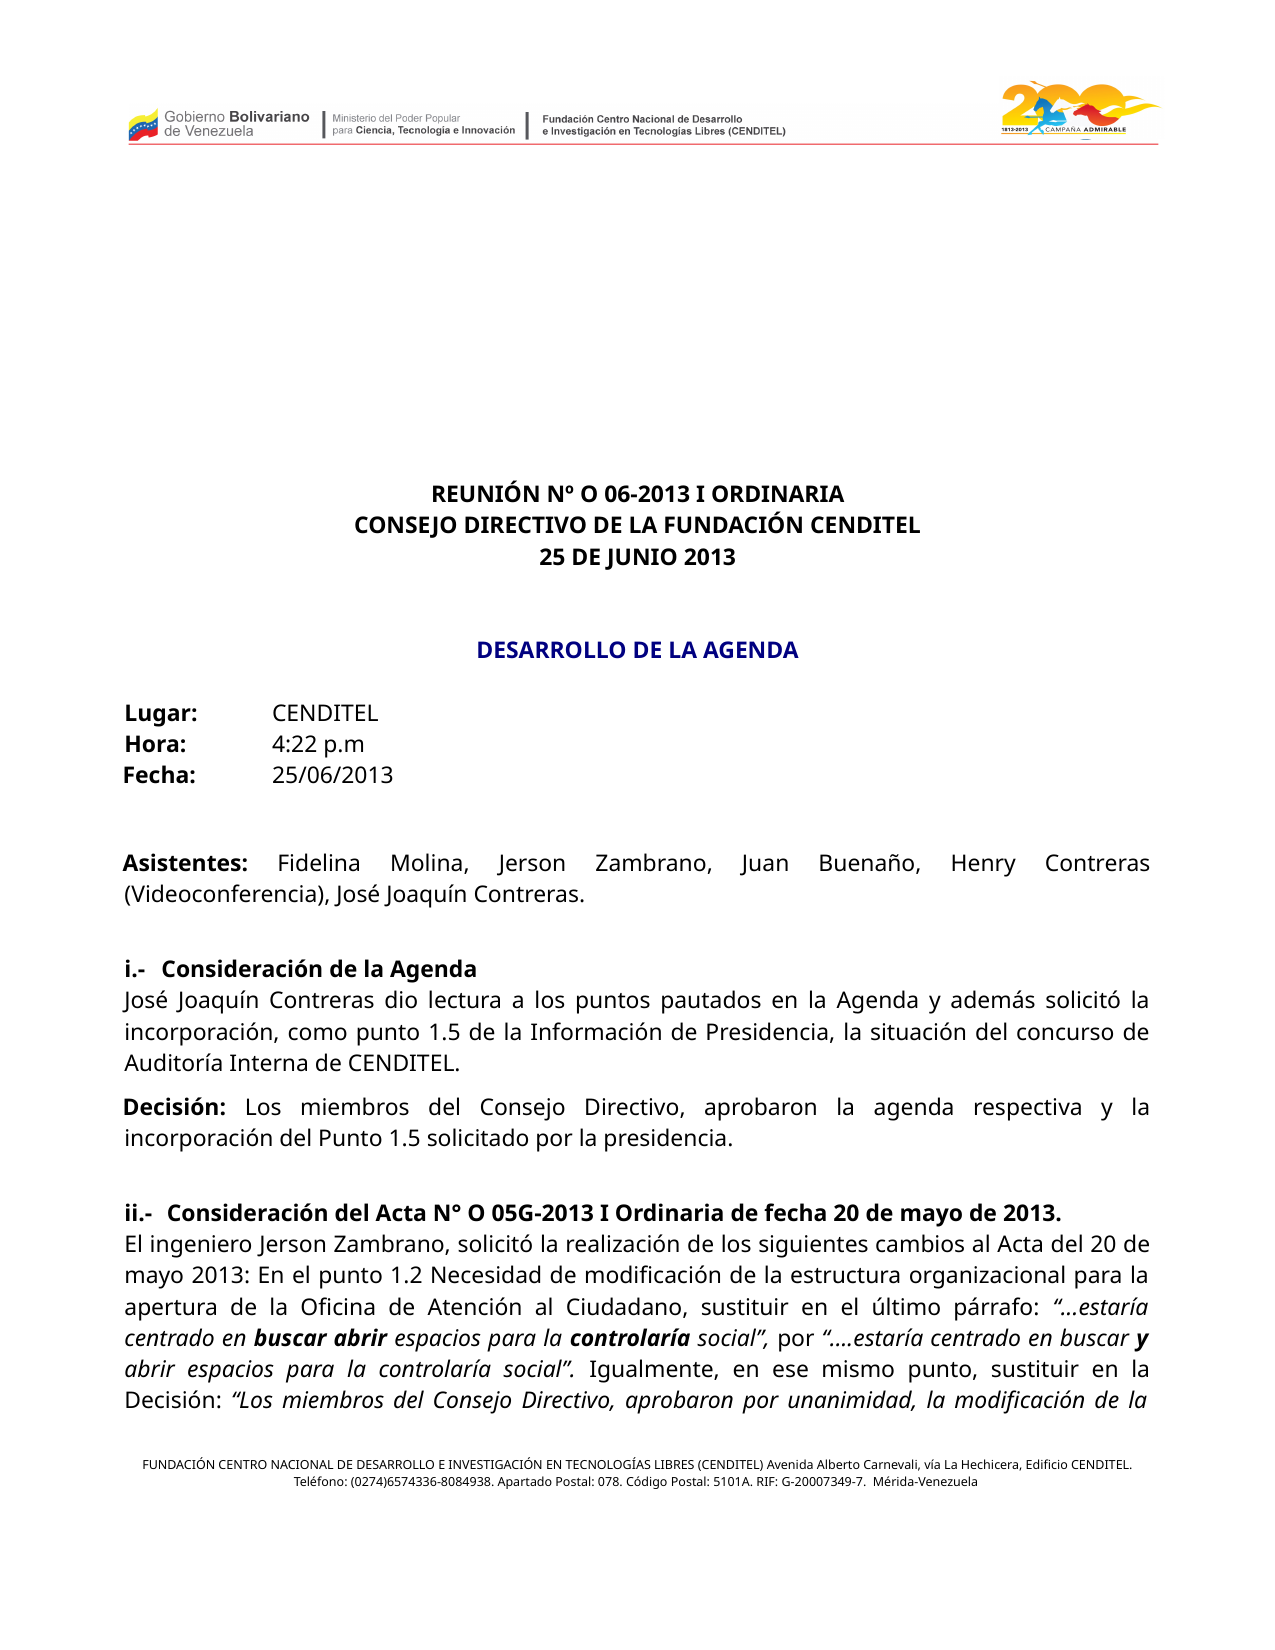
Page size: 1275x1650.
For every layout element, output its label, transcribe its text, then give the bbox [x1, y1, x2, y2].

text REUNIÓN Nº O 06-2013 I ORDINARIA [124, 478, 1151, 509]
text El ingeniero Jerson Zambrano, solicitó la realización de los siguientes cambios al Acta del 20 de mayo 2013: En el punto 1.2 Necesidad de modificación de la estructura organizacional para la apertura de la Oficina de Atención al Ciudadano, sustituir en el último párrafo: “...estaría centrado en buscar abrir espacios para la controlaría social”, por “....estaría centrado en buscar y abrir espacios para la controlaría social”. Igualmente, en ese mismo punto, sustituir en la Decisión: “Los miembros del Consejo Directivo, aprobaron por unanimidad, la modificación de la [124, 1228, 1151, 1416]
picture [128, 76, 1165, 145]
text Fecha: 25/06/2013 [122, 759, 1151, 791]
text ii.- Consideración del Acta N° O 05G-2013 I Ordinaria de fecha 20 de mayo de 2013. [124, 1197, 1151, 1228]
text Hora: 4:22 p.m [124, 728, 1151, 759]
text CONSEJO DIRECTIVO DE LA FUNDACIÓN CENDITEL [124, 509, 1151, 541]
text Lugar: CENDITEL [124, 697, 1151, 728]
text José Joaquín Contreras dio lectura a los puntos pautados en la Agenda y además solicitó la incorporación, como punto 1.5 de la Información de Presidencia, la situación del concurso de Auditoría Interna de CENDITEL. [124, 984, 1151, 1078]
text Asistentes: Fidelina Molina, Jerson Zambrano, Juan Buenaño, Henry Contreras (Videoconferencia), José Joaquín Contreras. [122, 847, 1151, 909]
text Decisión: Los miembros del Consejo Directivo, aprobaron la agenda respectiva y la incorporación del Punto 1.5 solicitado por la presidencia. [122, 1091, 1151, 1153]
text i.- Consideración de la Agenda [124, 953, 1151, 984]
subtitle DESARROLLO DE LA AGENDA [124, 634, 1151, 666]
text 25 DE JUNIO 2013 [124, 541, 1151, 572]
